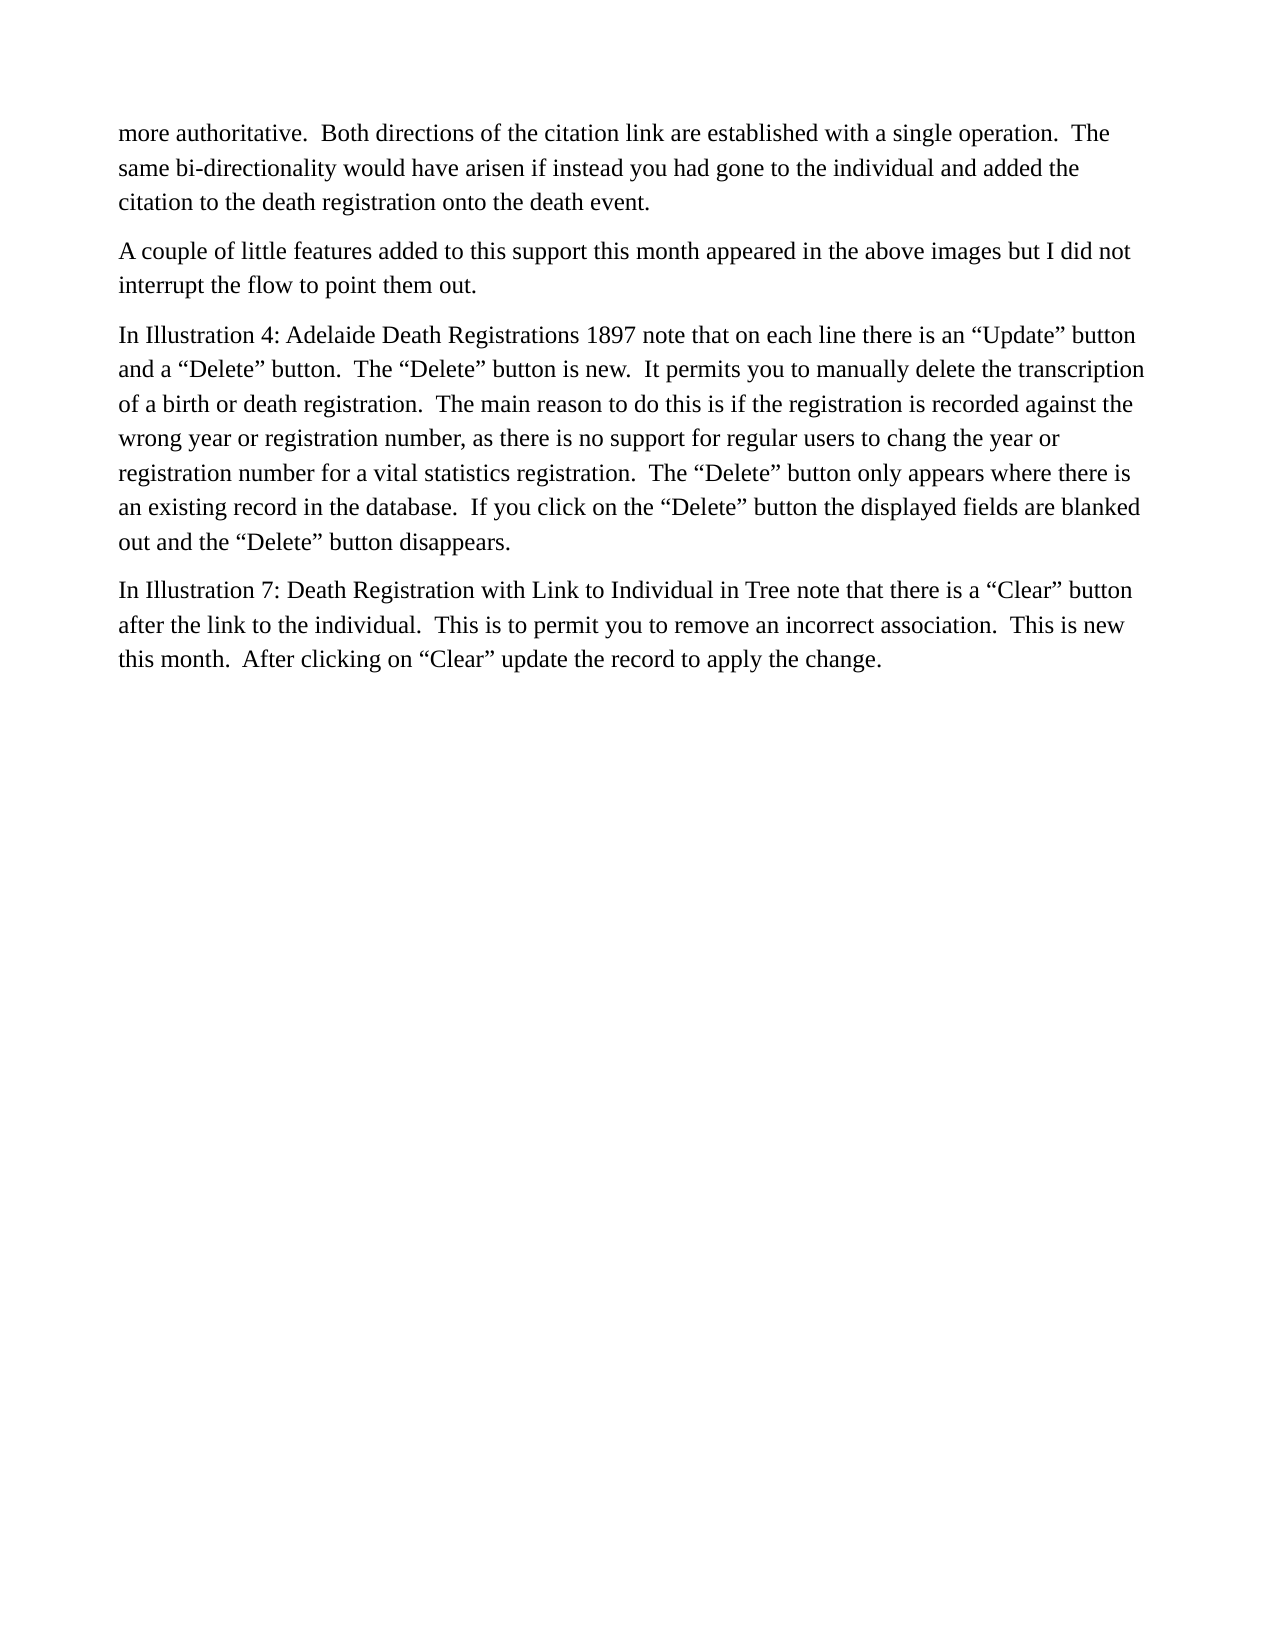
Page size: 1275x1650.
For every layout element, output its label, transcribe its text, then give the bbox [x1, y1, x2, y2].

text In Illustration 4: Adelaide Death Registrations 1897 note that on each line there is an “Update” button and a “Delete” button. The “Delete” button is new. It permits you to manually delete the transcription of a birth or death registration. The main reason to do this is if the registration is recorded against the wrong year or registration number, as there is no support for regular users to chang the year or registration number for a vital statistics registration. The “Delete” button only appears where there is an existing record in the database. If you click on the “Delete” button the displayed fields are blanked out and the “Delete” button disappears. [118, 320, 1157, 555]
text In Illustration 7: Death Registration with Link to Individual in Tree note that there is a “Clear” button after the link to the individual. This is to permit you to remove an incorrect association. This is new this month. After clicking on “Clear” update the record to apply the change. [118, 576, 1157, 673]
text A couple of little features added to this support this month appeared in the above images but I did not interrupt the flow to point them out. [118, 236, 1157, 299]
text more authoritative. Both directions of the citation link are established with a single operation. The same bi-directionality would have arisen if instead you had gone to the individual and added the citation to the death registration onto the death event. [118, 118, 1157, 216]
